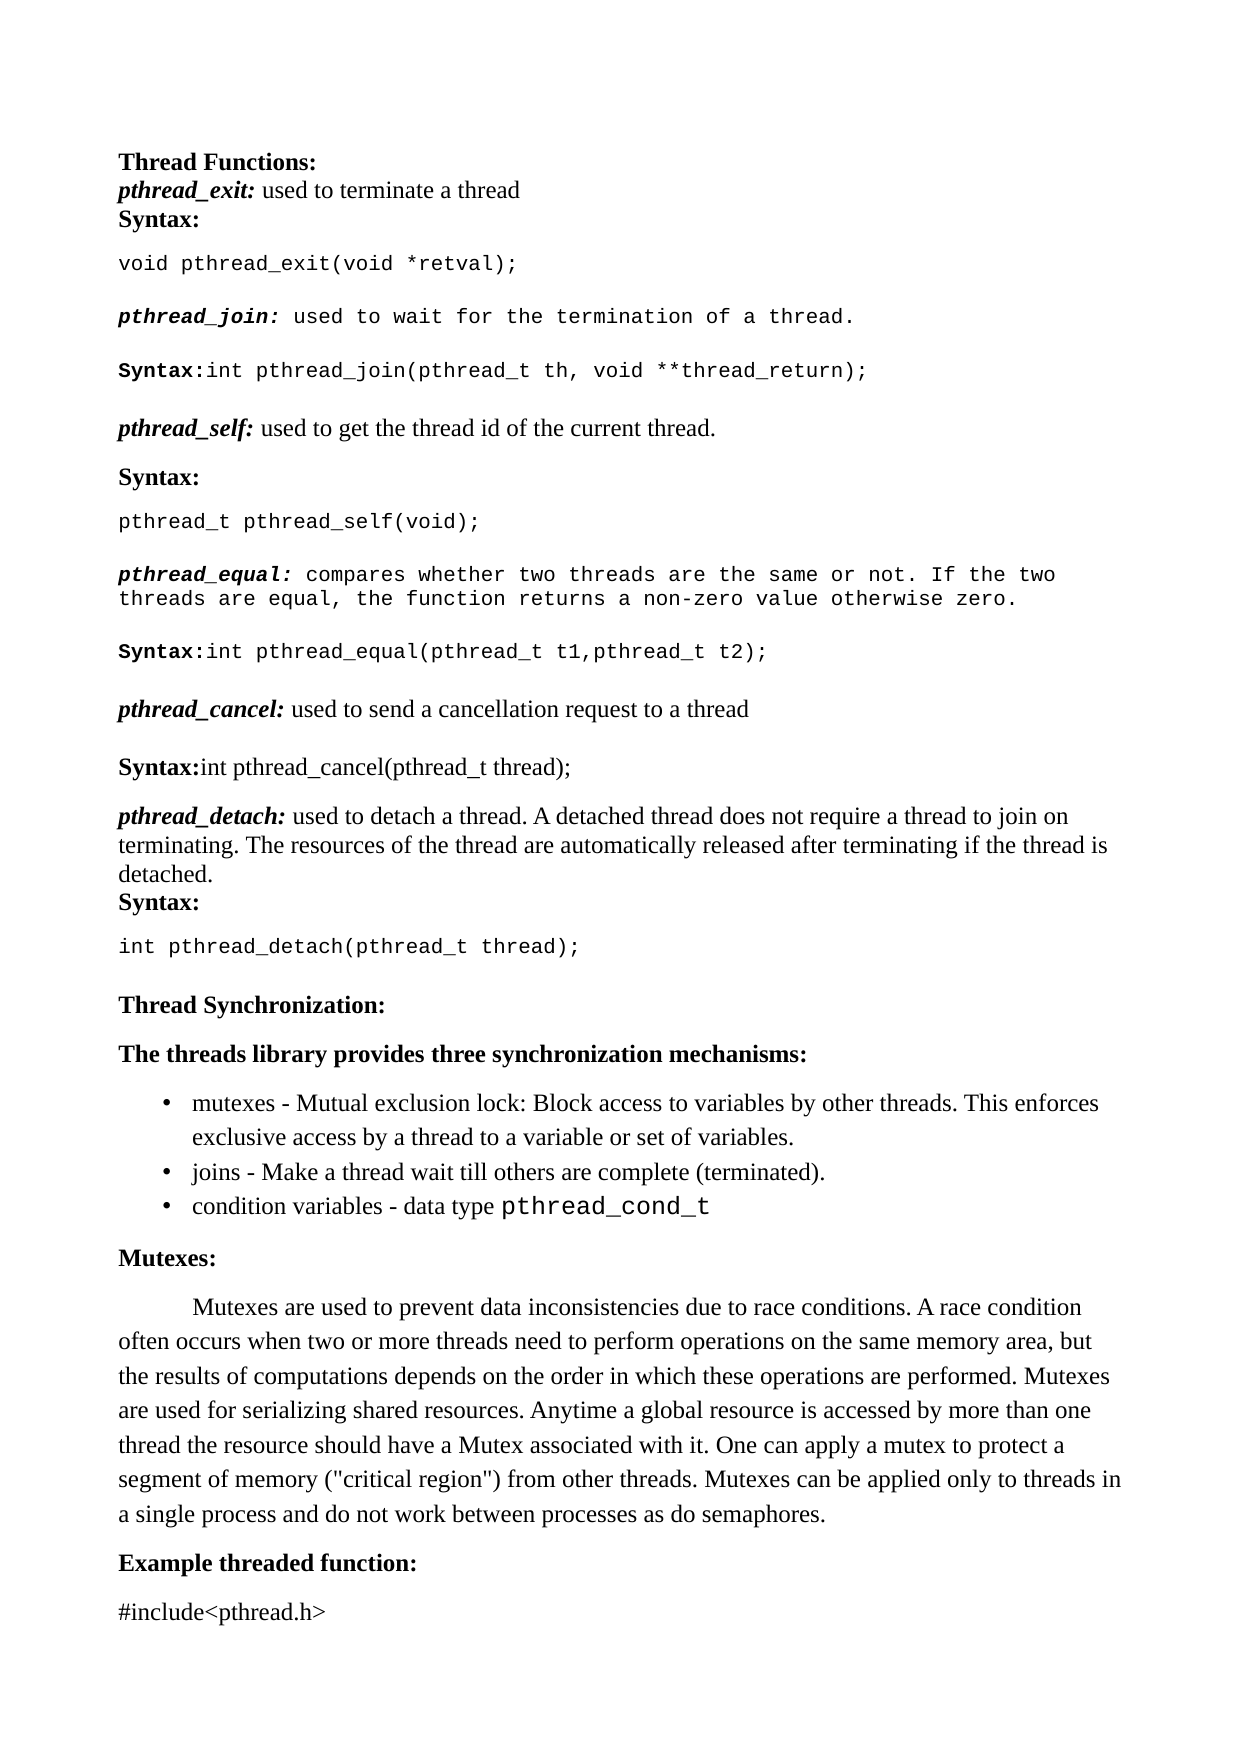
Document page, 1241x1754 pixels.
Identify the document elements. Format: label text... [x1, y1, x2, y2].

text pthread_exit: used to terminate a thread [118, 176, 1122, 204]
text Mutexes are used to prevent data inconsistencies due to race conditions. A race condition often occurs when two or more threads need to perform operations on the same memory area, but the results of computations depends on the order in which these operations are performed. Mutexes are used for serializing shared resources. Anytime a global resource is accessed by more than one thread the resource should have a Mutex associated with it. One can apply a mutex to protect a segment of memory ("critical region") from other threads. Mutexes can be applied only to threads in a single process and do not work between processes as do semaphores. [118, 1292, 1122, 1527]
text pthread_cancel: used to send a cancellation request to a thread [118, 694, 1122, 723]
text Thread Functions: [118, 147, 1122, 176]
text void pthread_exit(void *retval); [118, 253, 1122, 277]
text int pthread_detach(pthread_t thread); [118, 937, 1122, 960]
list mutexes - Mutual exclusion lock: Block access to variables by other threads. This enforces exclusive access by a thread to a variable or set of variables. [162, 1088, 1122, 1151]
text Syntax:int pthread_join(pthread_t th, void **thread_return); [118, 360, 1122, 383]
text The threads library provides three synchronization mechanisms: [118, 1039, 1122, 1067]
text Syntax: [118, 462, 1122, 491]
text #include<pthread.h> [118, 1597, 1122, 1626]
text pthread_detach: used to detach a thread. A detached thread does not require a thread to join on terminating. The resources of the thread are automatically released after terminating if the thread is detached. [118, 801, 1122, 887]
list joins - Make a thread wait till others are complete (terminated). [162, 1157, 1122, 1186]
text pthread_self: used to get the thread id of the current thread. [118, 413, 1122, 442]
list condition variables - data type pthread_cond_t [162, 1191, 1122, 1222]
text Syntax:int pthread_cancel(pthread_t thread); [118, 752, 1122, 781]
text pthread_join: used to wait for the termination of a thread. [118, 307, 1122, 330]
text Syntax: [118, 887, 1122, 916]
text Mutexes: [118, 1243, 1122, 1272]
text Example threaded function: [118, 1548, 1122, 1577]
text pthread_equal: compares whether two threads are the same or not. If the two threads are equal, the function returns a non-zero value otherwise zero. [118, 564, 1122, 611]
text Syntax: [118, 204, 1122, 233]
text Thread Synchronization: [118, 990, 1122, 1018]
text pthread_t pthread_self(void); [118, 511, 1122, 534]
text Syntax:int pthread_equal(pthread_t t1,pthread_t t2); [118, 641, 1122, 664]
